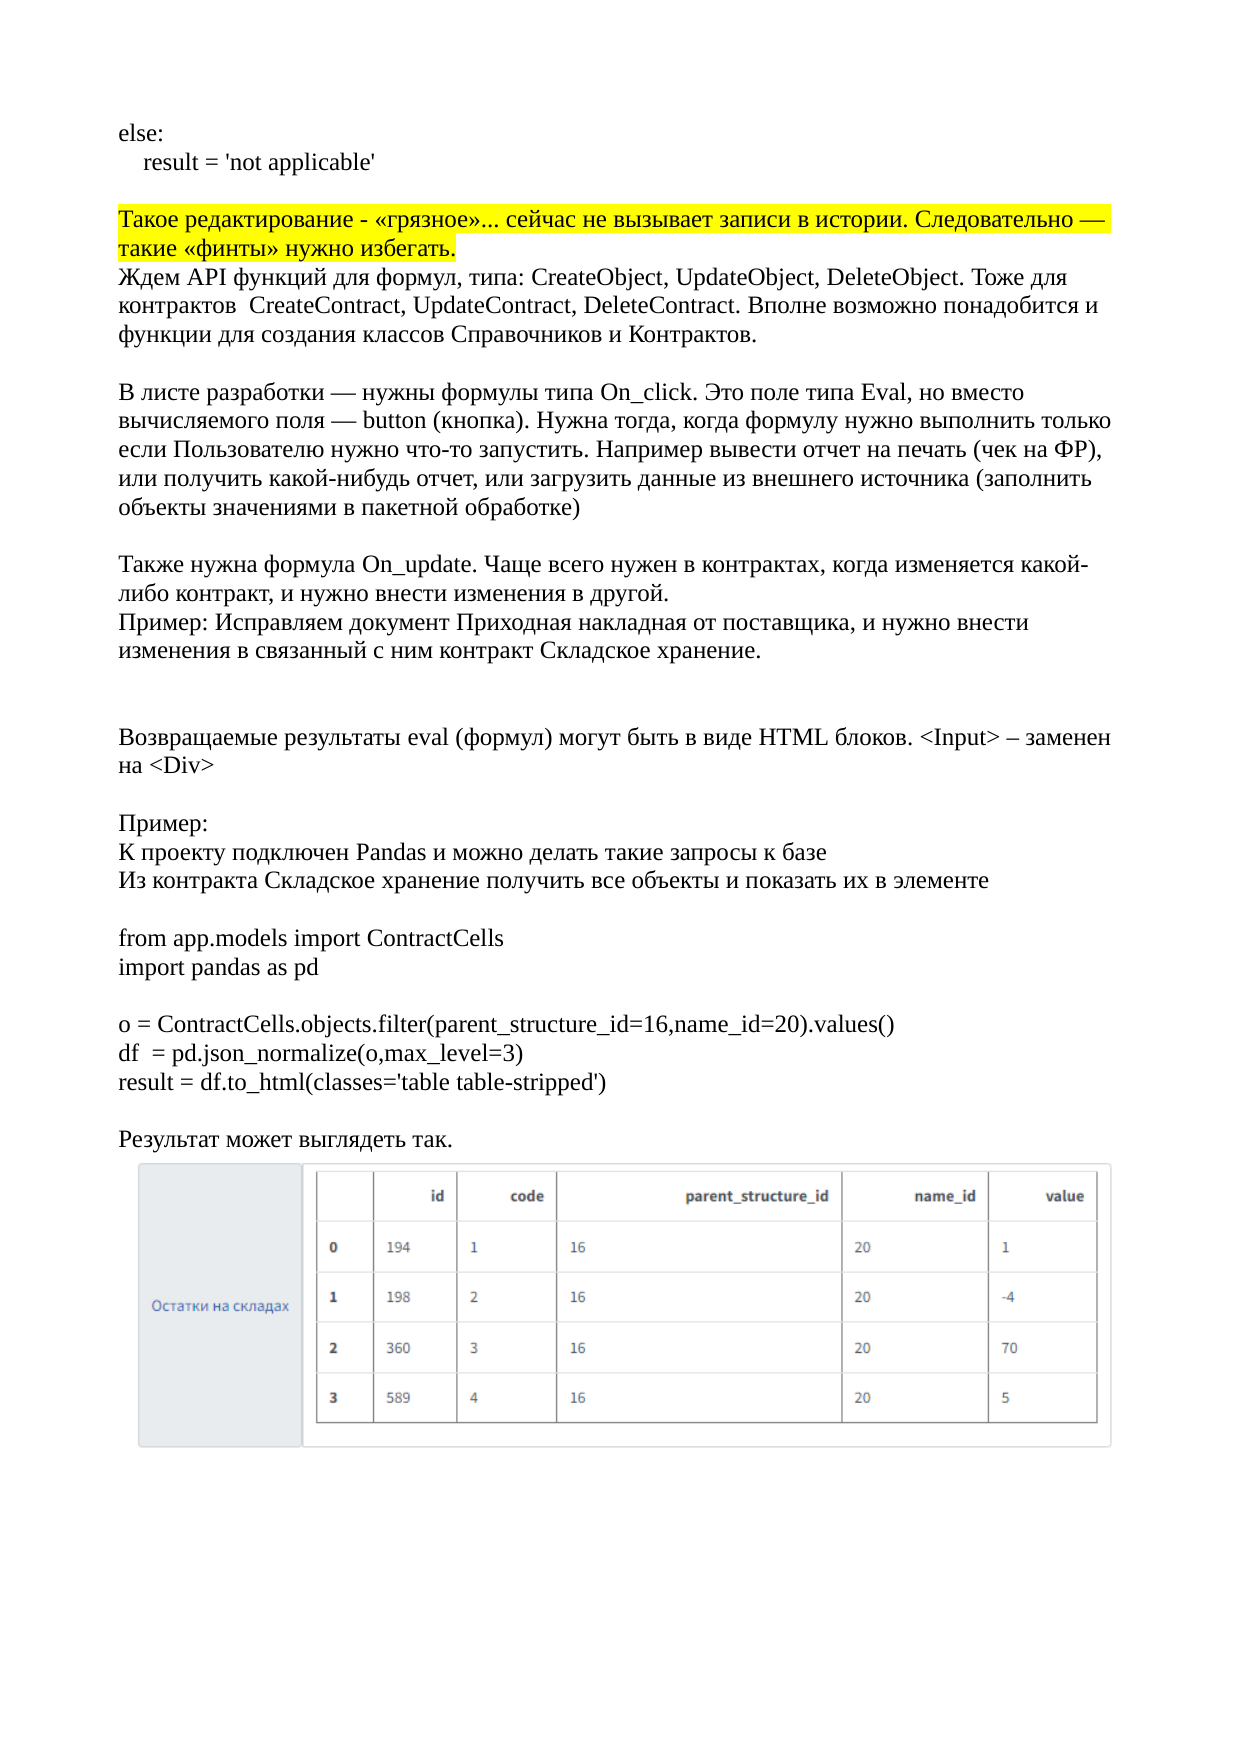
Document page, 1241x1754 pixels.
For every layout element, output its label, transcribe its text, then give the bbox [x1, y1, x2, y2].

text В листе разработки — нужны формулы типа On_click. Это поле типа Eval, но вместо вычисляемого поля — button (кнопка). Нужна тогда, когда формулу нужно выполнить только если Пользователю нужно что-то запустить. Например вывести отчет на печать (чек на ФР), или получить какой-нибудь отчет, или загрузить данные из внешнего источника (заполнить объекты значениями в пакетной обработке) [118, 377, 1122, 521]
text Пример: [118, 808, 1122, 837]
text import pandas as pd [118, 952, 1122, 981]
text df = pd.json_normalize(o,max_level=3) [118, 1038, 1122, 1067]
text else: [118, 118, 1122, 147]
text Такое редактирование - «грязное»... сейчас не вызывает записи в истории. Следовательно — такие «финты» нужно избегать. [118, 204, 1122, 262]
text Пример: Исправляем документ Приходная накладная от поставщика, и нужно внести изменения в связанный с ним контракт Складское хранение. [118, 607, 1122, 664]
text from app.models import ContractCells [118, 923, 1122, 952]
text result = df.to_html(classes='table table-stripped') [118, 1067, 1122, 1096]
text К проекту подключен Pandas и можно делать такие запросы к базе [118, 837, 1122, 866]
text result = 'not applicable' [118, 147, 1122, 176]
text Из контракта Складское хранение получить все объекты и показать их в элементе [118, 866, 1122, 894]
text Результат может выглядеть так. [118, 1124, 1122, 1153]
text Ждем API функций для формул, типа: CreateObject, UpdateObject, DeleteObject. Тоже для контрактов CreateContract, UpdateContract, DeleteContract. Вполне возможно понадобится и функции для создания классов Справочников и Контрактов. [118, 262, 1122, 348]
text o = ContractCells.objects.filter(parent_structure_id=16,name_id=20).values() [118, 1009, 1122, 1038]
text Также нужна формула On_update. Чаще всего нужен в контрактах, когда изменяется какой-либо контракт, и нужно внести изменения в другой. [118, 549, 1122, 607]
text Возвращаемые результаты eval (формул) могут быть в виде HTML блоков. <Input> – заменен на <Div> [118, 722, 1122, 779]
